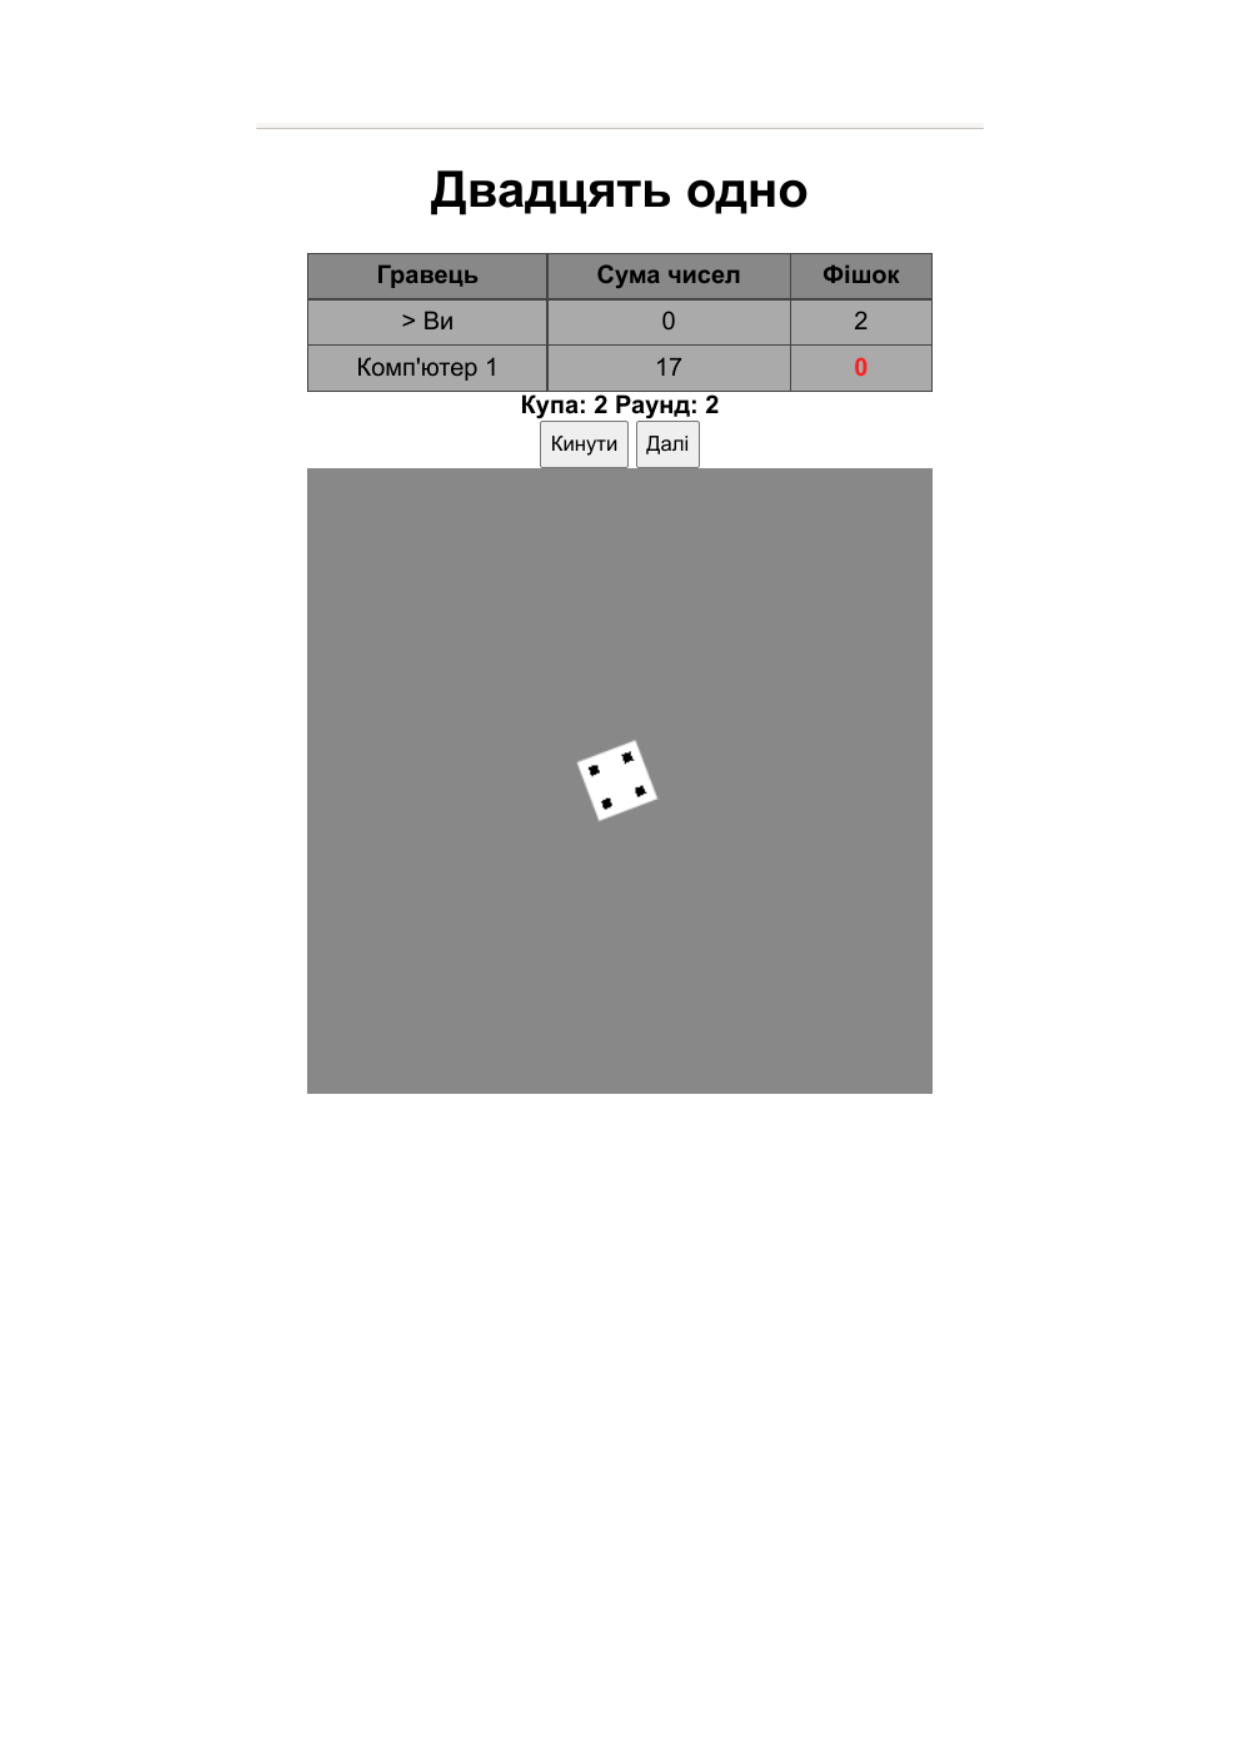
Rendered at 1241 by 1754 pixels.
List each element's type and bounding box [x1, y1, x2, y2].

picture [256, 118, 984, 1099]
